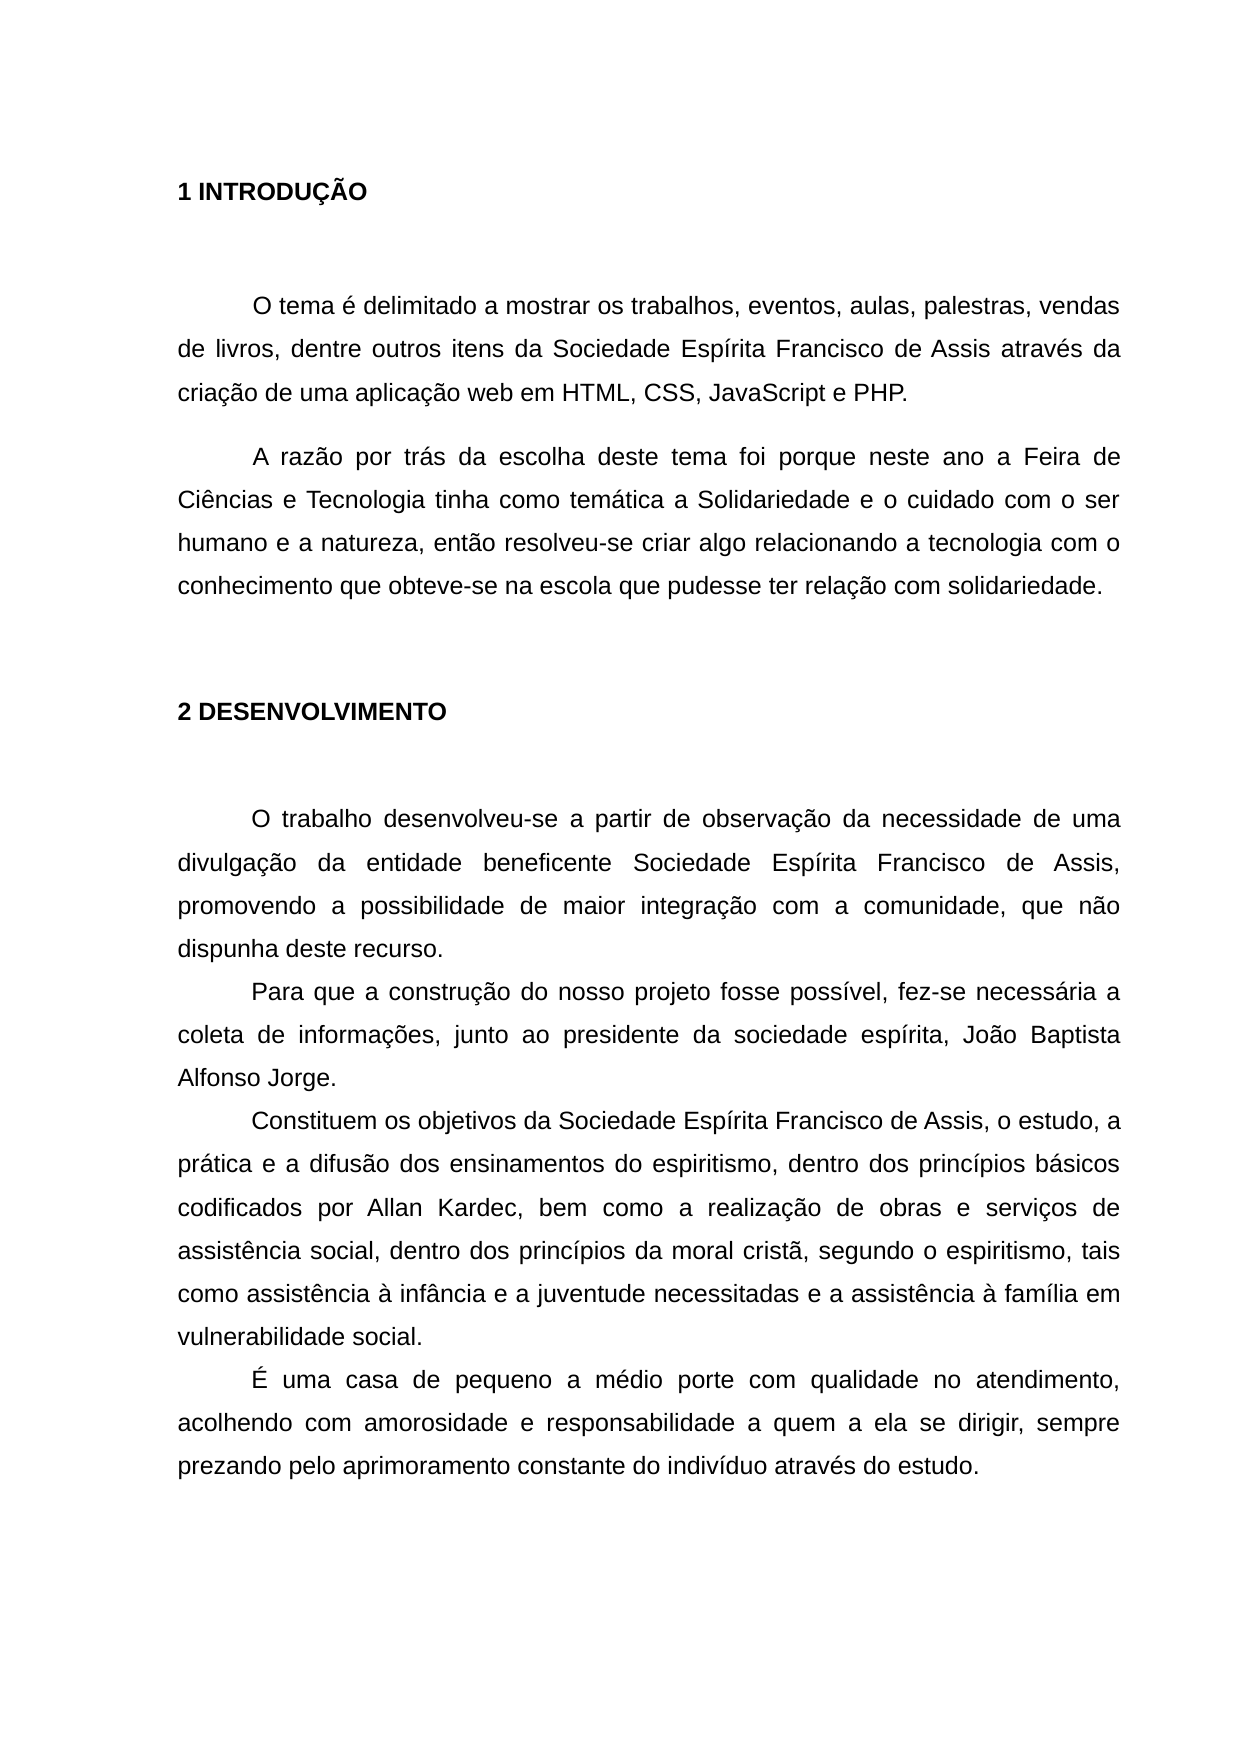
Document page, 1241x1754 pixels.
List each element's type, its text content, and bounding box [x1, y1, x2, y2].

text A razão por trás da escolha deste tema foi porque neste ano a Feira de Ciências e Tecnologia tinha como temática a Solidariedade e o cuidado com o ser humano e a natureza, então resolveu-se criar algo relacionando a tecnologia com o conhecimento que obteve-se na escola que pudesse ter relação com solidariedade. [177, 442, 1122, 600]
text O tema é delimitado a mostrar os trabalhos, eventos, aulas, palestras, vendas de livros, dentre outros itens da Sociedade Espírita Francisco de Assis através da criação de uma aplicação web em HTML, CSS, JavaScript e PHP. [177, 291, 1122, 406]
text 2 DESENVOLVIMENTO [177, 697, 1122, 725]
text É uma casa de pequeno a médio porte com qualidade no atendimento, acolhendo com amorosidade e responsabilidade a quem a ela se dirigir, sempre prezando pelo aprimoramento constante do indivíduo através do estudo. [177, 1365, 1122, 1480]
text 1 INTRODUÇÃO [177, 177, 1122, 206]
text O trabalho desenvolveu-se a partir de observação da necessidade de uma divulgação da entidade beneficente Sociedade Espírita Francisco de Assis, promovendo a possibilidade de maior integração com a comunidade, que não dispunha deste recurso. [177, 804, 1122, 962]
text Para que a construção do nosso projeto fosse possível, fez-se necessária a coleta de informações, junto ao presidente da sociedade espírita, João Baptista Alfonso Jorge. [177, 977, 1122, 1092]
text Constituem os objetivos da Sociedade Espírita Francisco de Assis, o estudo, a prática e a difusão dos ensinamentos do espiritismo, dentro dos princípios básicos codificados por Allan Kardec, bem como a realização de obras e serviços de assistência social, dentro dos princípios da moral cristã, segundo o espiritismo, tais como assistência à infância e a juventude necessitadas e a assistência à família em vulnerabilidade social. [177, 1106, 1122, 1351]
